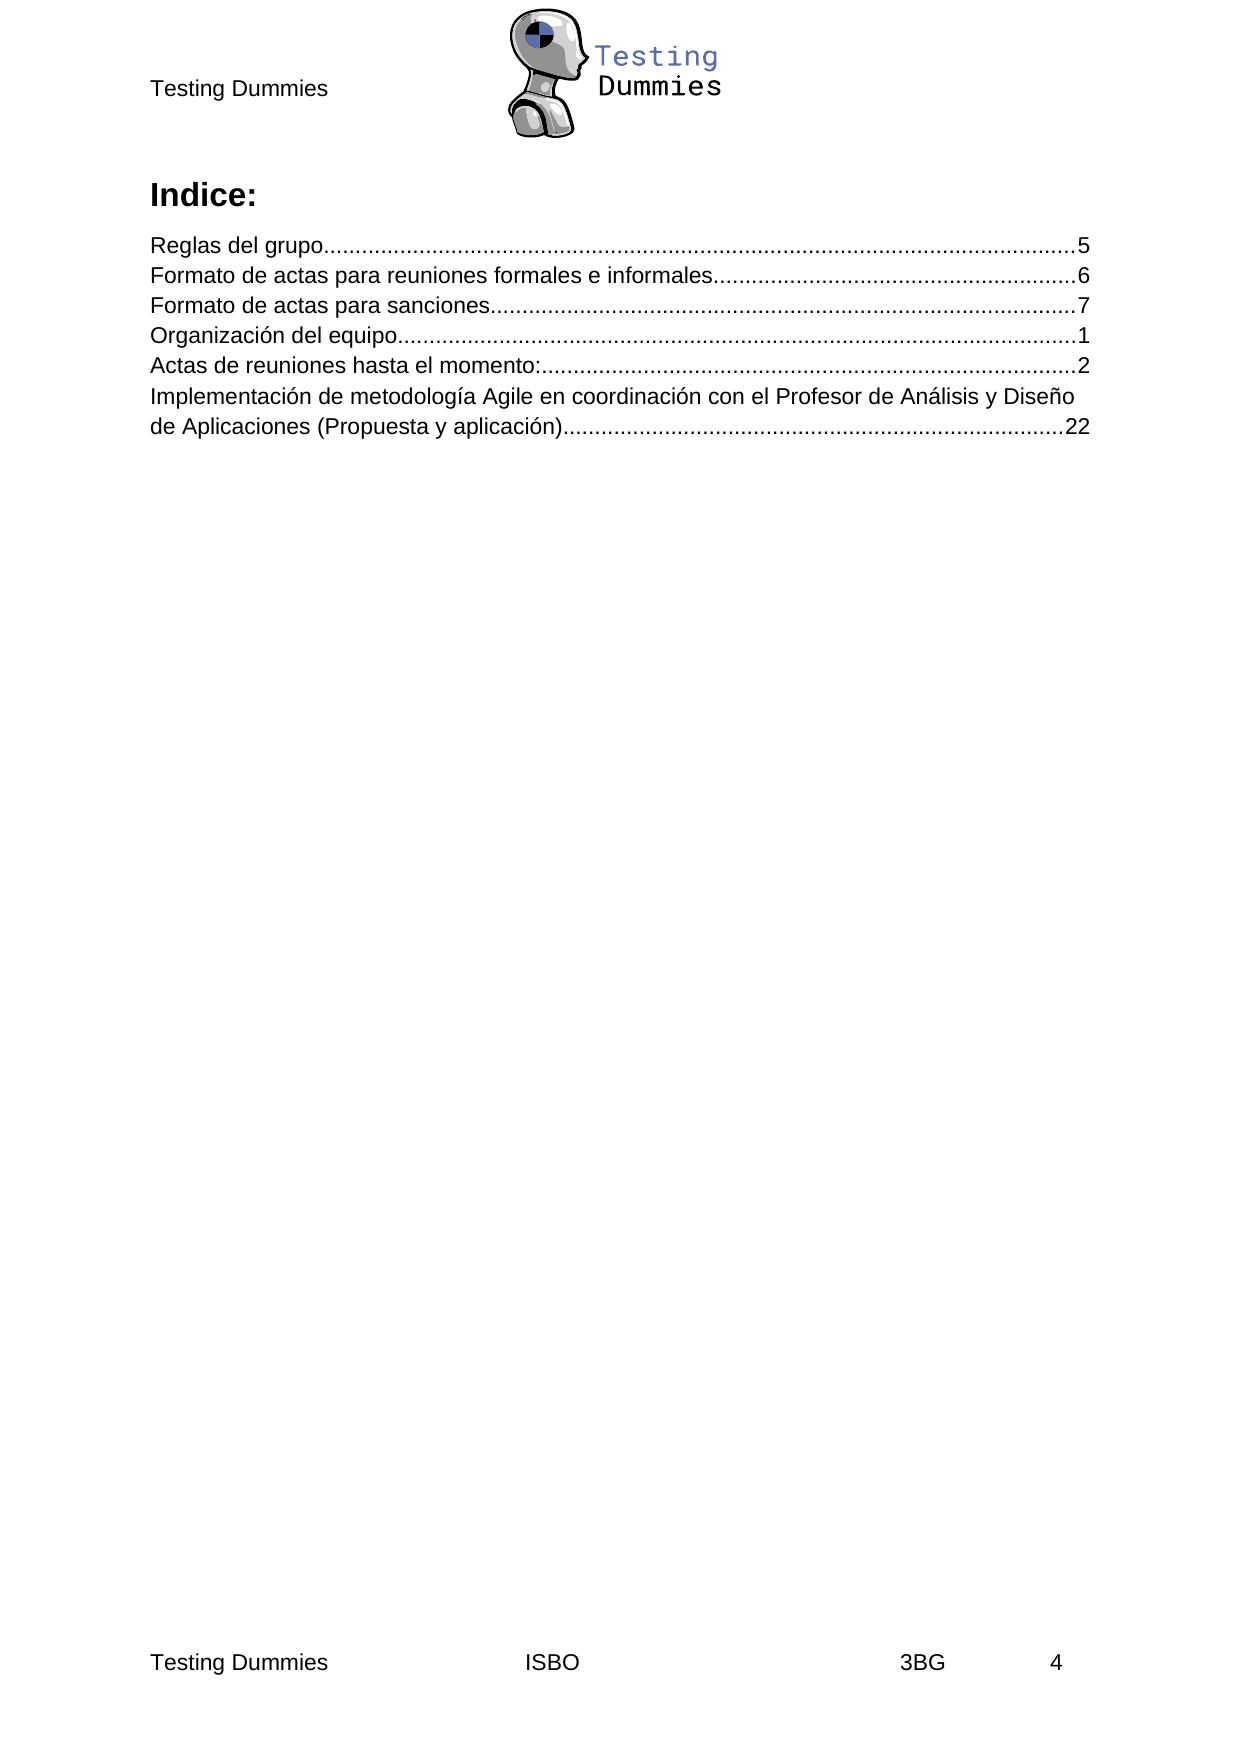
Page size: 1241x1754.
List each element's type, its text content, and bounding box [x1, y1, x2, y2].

text Organización del equipo 1 [150, 322, 1090, 349]
text Formato de actas para sanciones. 7 [150, 292, 1090, 318]
text Formato de actas para reuniones formales e informales. 6 [150, 262, 1090, 288]
text Implementación de metodología Agile en coordinación con el Profesor de Análisis y Diseño de Aplicaciones (Propuesta y aplicación). 22 [150, 383, 1090, 439]
text Reglas del grupo. 5 [150, 232, 1090, 258]
text Actas de reuniones hasta el momento: 2 [150, 352, 1090, 379]
subtitle Indice: [150, 175, 1090, 213]
